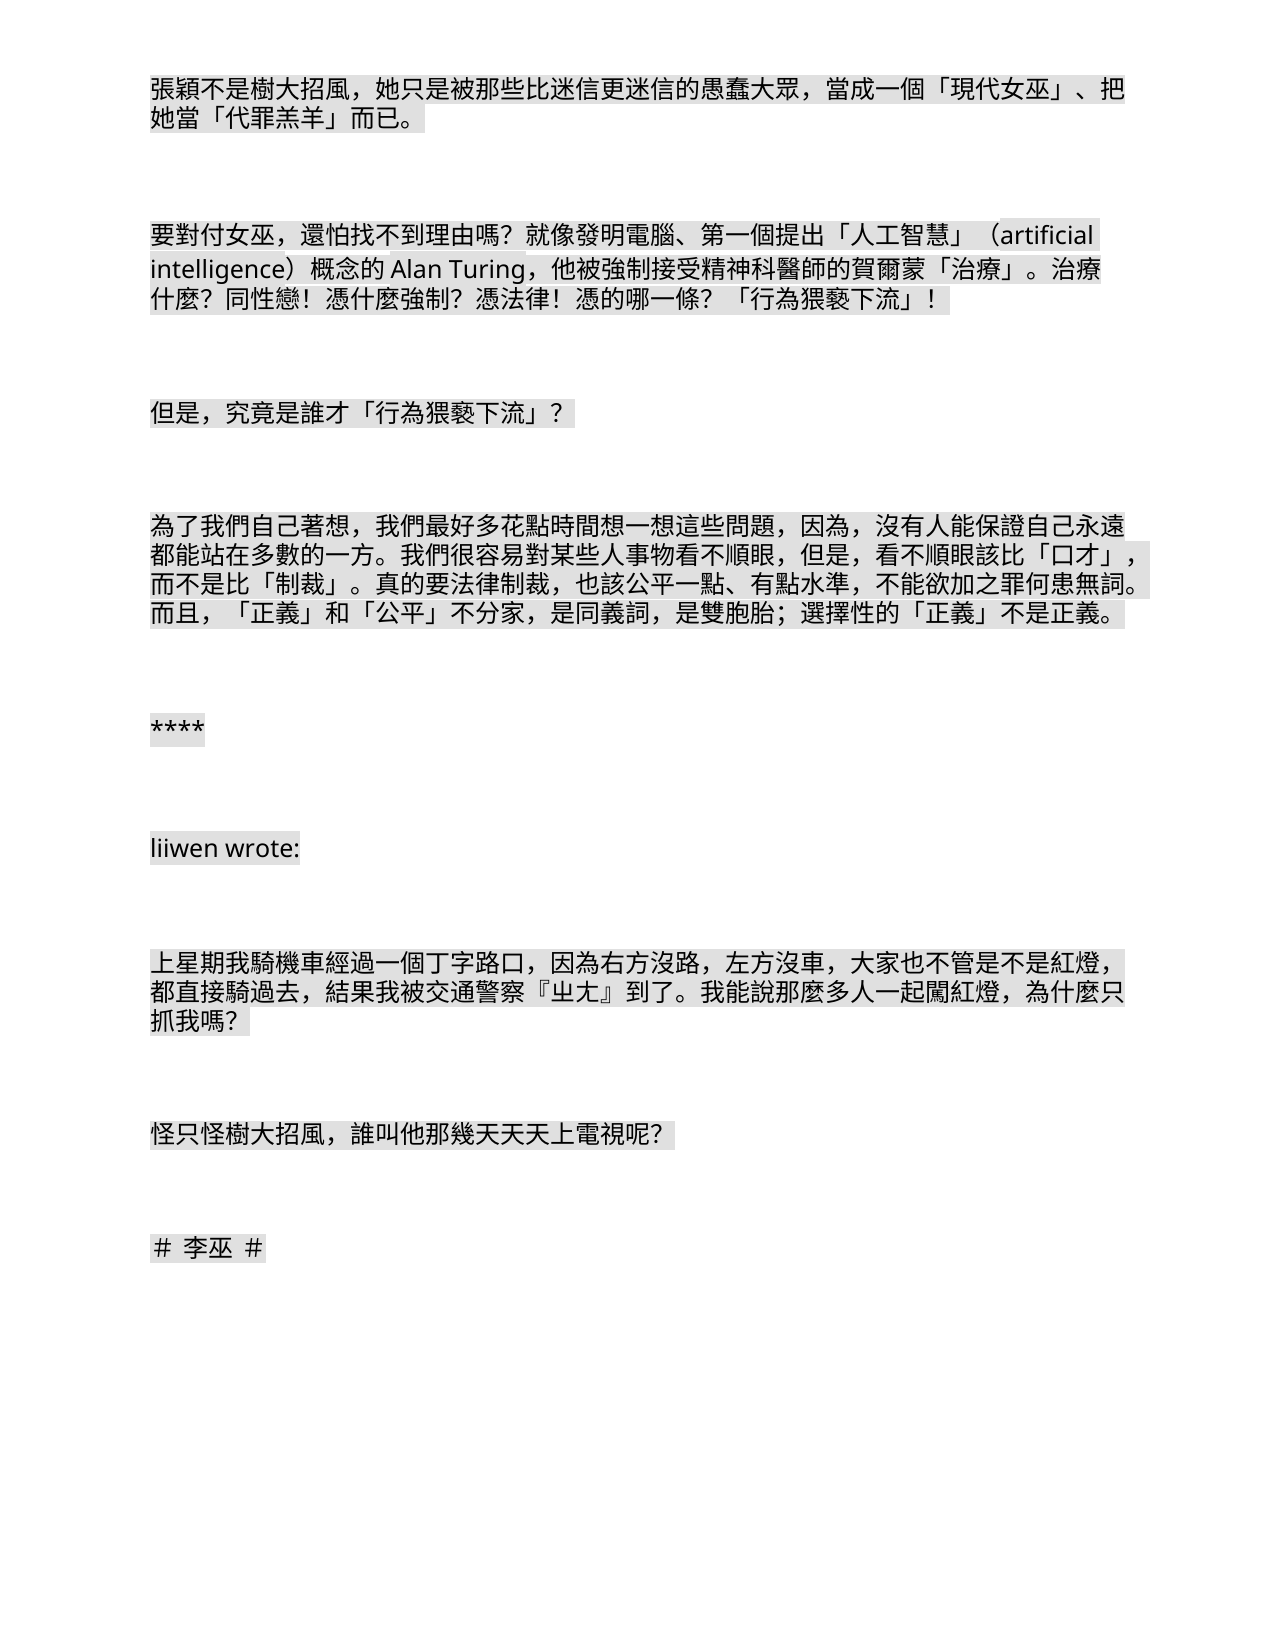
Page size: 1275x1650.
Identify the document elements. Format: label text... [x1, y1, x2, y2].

text 上星期我騎機車經過一個丁字路口，因為右方沒路，左方沒車，大家也不管是不是紅燈，都直接騎過去，結果我被交通警察『ㄓㄤ』到了。我能說那麼多人一起闖紅燈，為什麼只抓我嗎？ [150, 949, 1125, 1036]
text ＃ 李巫 ＃ [150, 1234, 1125, 1263]
text 為了我們自己著想，我們最好多花點時間想一想這些問題，因為，沒有人能保證自己永遠都能站在多數的一方。我們很容易對某些人事物看不順眼，但是，看不順眼該比「口才」，而不是比「制裁」。真的要法律制裁，也該公平一點、有點水準，不能欲加之罪何患無詞。而且，「正義」和「公平」不分家，是同義詞，是雙胞胎；選擇性的「正義」不是正義。 [150, 512, 1125, 629]
text 張穎不是樹大招風，她只是被那些比迷信更迷信的愚蠢大眾，當成一個「現代女巫」、把她當「代罪羔羊」而已。 [150, 75, 1125, 133]
text liiwen wrote: [150, 831, 1125, 865]
text **** [150, 713, 1125, 747]
text 但是，究竟是誰才「行為猥褻下流」？ [150, 399, 1125, 428]
text 怪只怪樹大招風，誰叫他那幾天天天上電視呢？ [150, 1121, 1125, 1150]
text 要對付女巫，還怕找不到理由嗎？就像發明電腦、第一個提出「人工智慧」（artificial intelligence）概念的Alan Turing，他被強制接受精神科醫師的賀爾蒙「治療」。治療什麼？同性戀！憑什麼強制？憑法律！憑的哪一條？「行為猥褻下流」！ [150, 217, 1125, 315]
